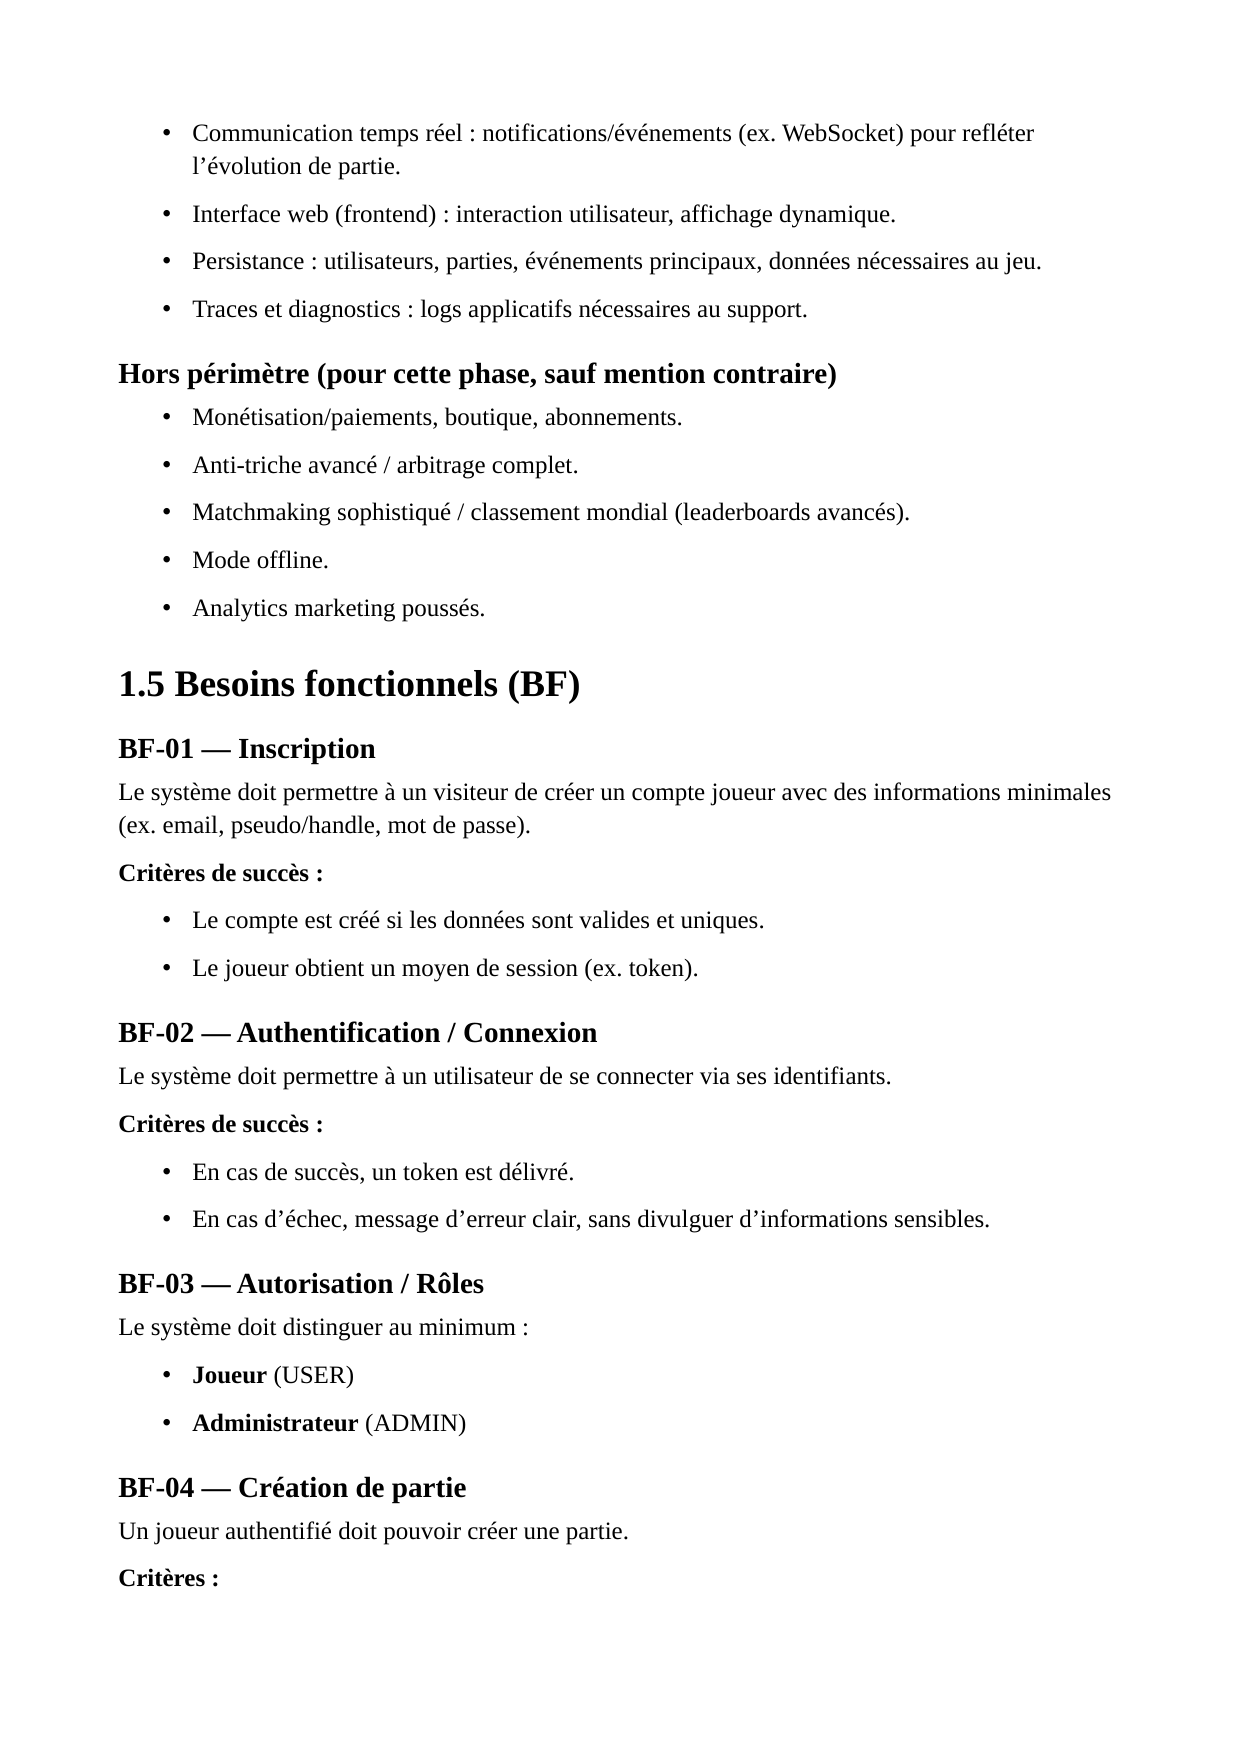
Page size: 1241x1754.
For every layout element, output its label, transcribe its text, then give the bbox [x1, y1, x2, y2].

list Mode offline. [162, 545, 1122, 574]
list Monétisation/paiements, boutique, abonnements. [162, 402, 1122, 431]
text Le système doit permettre à un visiteur de créer un compte joueur avec des informations minimales (ex. email, pseudo/handle, mot de passe). [118, 777, 1122, 839]
text Un joueur authentifié doit pouvoir créer une partie. [118, 1516, 1122, 1544]
list En cas d’échec, message d’erreur clair, sans divulguer d’informations sensibles. [162, 1204, 1122, 1233]
list Persistance : utilisateurs, parties, événements principaux, données nécessaires au jeu. [162, 246, 1122, 275]
subtitle BF-03 — Autorisation / Rôles [118, 1266, 1122, 1300]
subtitle Hors périmètre (pour cette phase, sauf mention contraire) [118, 356, 1122, 390]
text Le système doit permettre à un utilisateur de se connecter via ses identifiants. [118, 1061, 1122, 1090]
subtitle 1.5 Besoins fonctionnels (BF) [118, 661, 1122, 704]
text Critères de succès : [118, 1109, 1122, 1138]
list Analytics marketing poussés. [162, 593, 1122, 621]
list Communication temps réel : notifications/événements (ex. WebSocket) pour refléter l’évolution de partie. [162, 118, 1122, 180]
subtitle BF-04 — Création de partie [118, 1470, 1122, 1503]
text Le système doit distinguer au minimum : [118, 1312, 1122, 1341]
list Anti-triche avancé / arbitrage complet. [162, 450, 1122, 478]
list Matchmaking sophistiqué / classement mondial (leaderboards avancés). [162, 497, 1122, 526]
list Interface web (frontend) : interaction utilisateur, affichage dynamique. [162, 199, 1122, 227]
list Le compte est créé si les données sont valides et uniques. [162, 906, 1122, 934]
list Traces et diagnostics : logs applicatifs nécessaires au support. [162, 294, 1122, 323]
list Joueur (USER) [162, 1360, 1122, 1389]
list Administrateur (ADMIN) [162, 1408, 1122, 1436]
list En cas de succès, un token est délivré. [162, 1157, 1122, 1185]
subtitle BF-01 — Inscription [118, 731, 1122, 765]
text Critères de succès : [118, 858, 1122, 887]
list Le joueur obtient un moyen de session (ex. token). [162, 953, 1122, 982]
subtitle BF-02 — Authentification / Connexion [118, 1015, 1122, 1049]
text Critères : [118, 1563, 1122, 1592]
